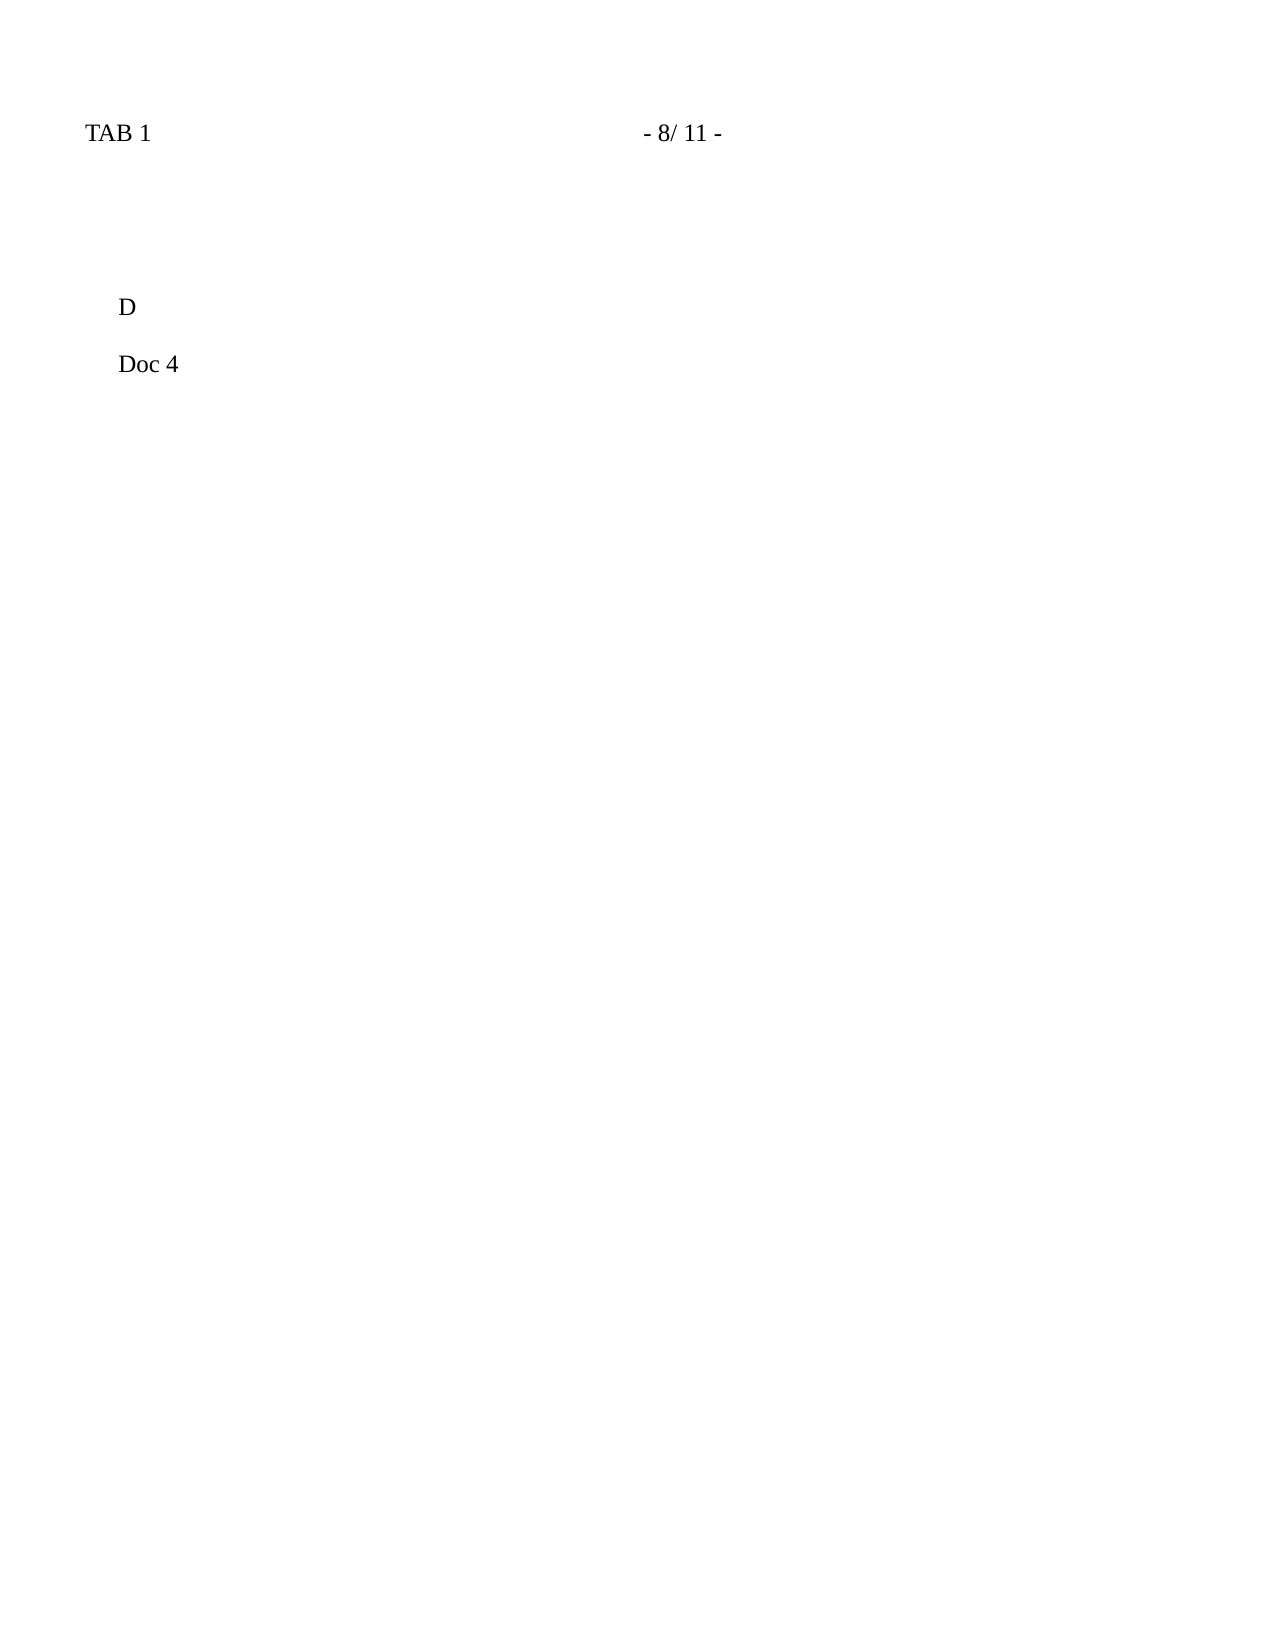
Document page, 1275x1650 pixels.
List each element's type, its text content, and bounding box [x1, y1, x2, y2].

subtitle D [118, 292, 1157, 321]
subtitle Doc 4 [118, 349, 1157, 378]
